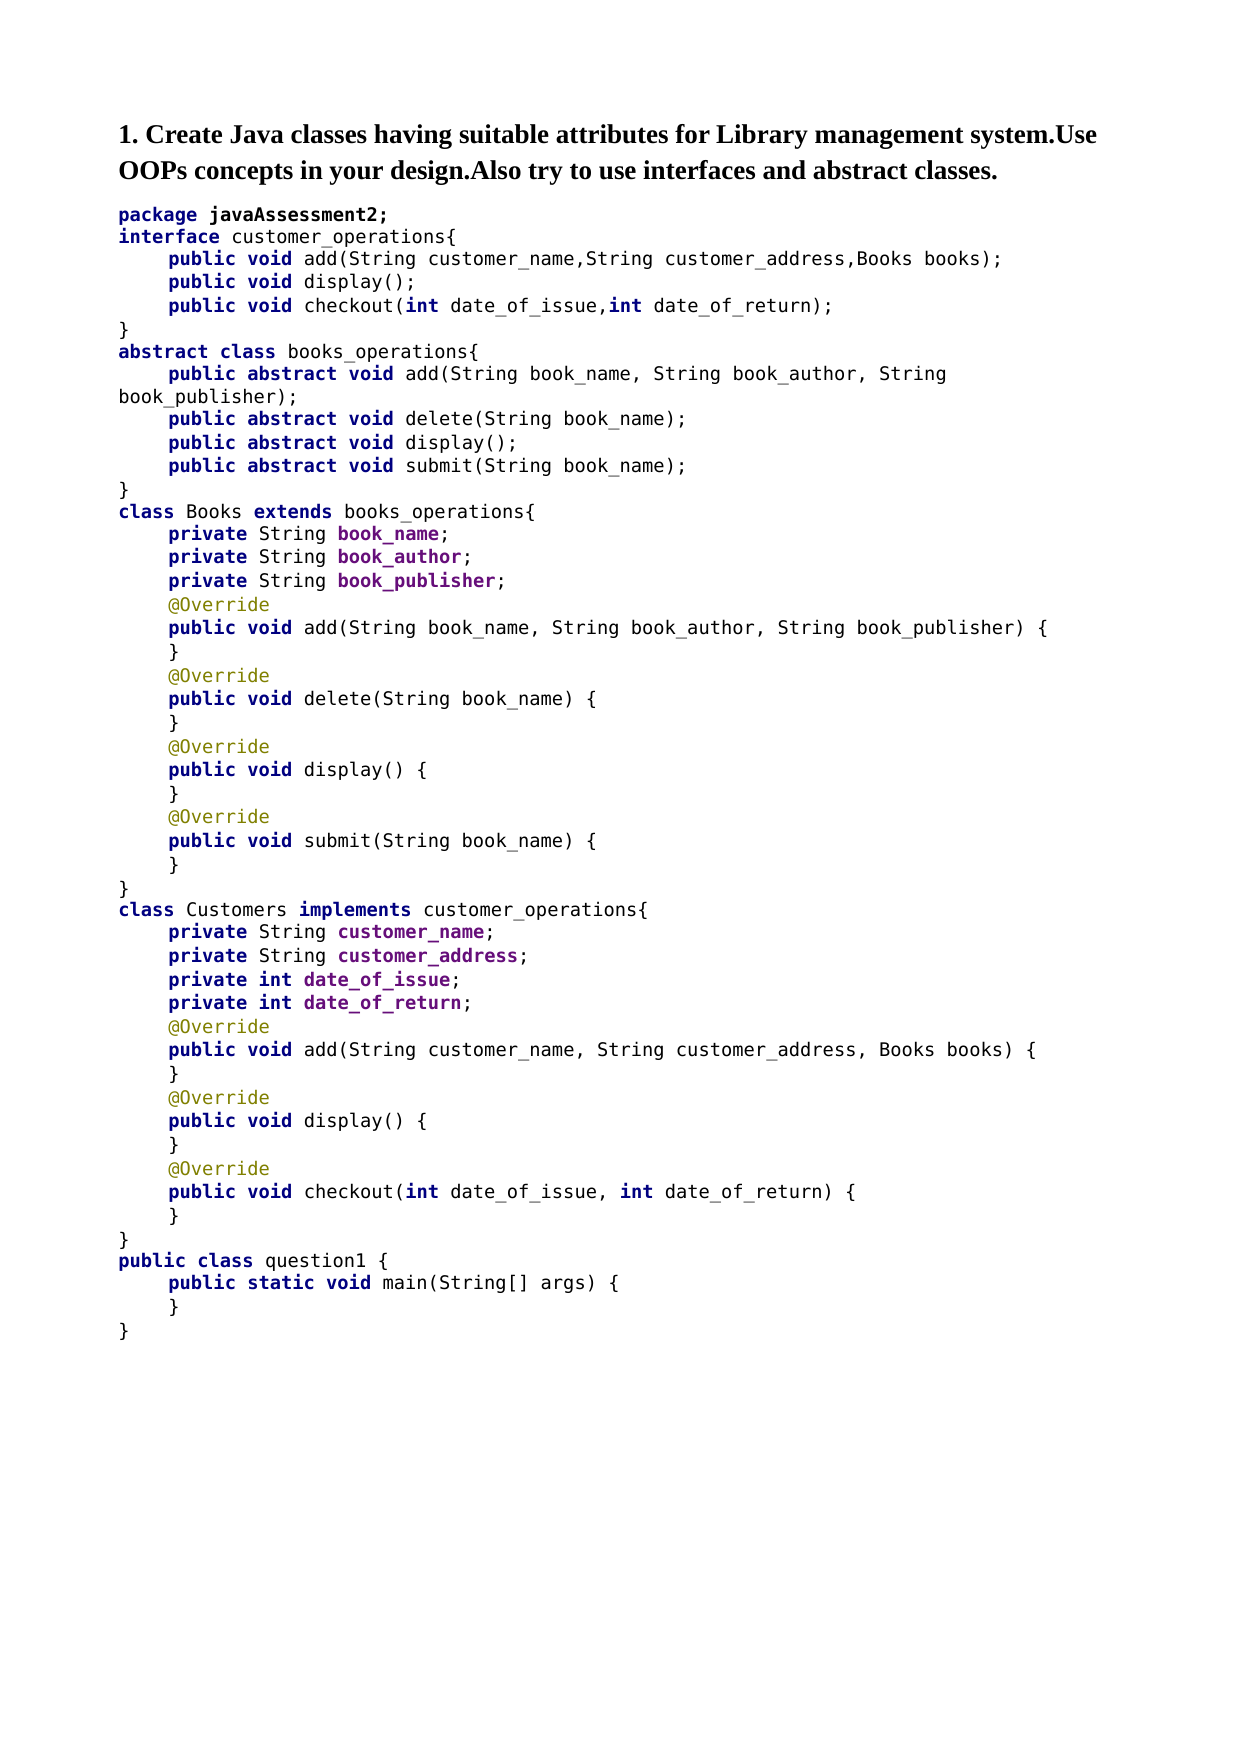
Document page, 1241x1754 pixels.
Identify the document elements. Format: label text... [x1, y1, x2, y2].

text } [118, 319, 1122, 341]
text } [118, 877, 1122, 899]
text } [118, 1205, 1122, 1229]
text public void add(String customer_name,String customer_address,Books books); [118, 248, 1122, 272]
text @Override [118, 665, 1122, 688]
text @Override [118, 807, 1122, 830]
text @Override [118, 594, 1122, 617]
text private String book_publisher; [118, 570, 1122, 594]
text public void display() { [118, 1110, 1122, 1134]
text interface customer_operations{ [118, 226, 1122, 248]
text } [118, 1320, 1122, 1342]
text public void add(String book_name, String book_author, String book_publisher) { [118, 617, 1122, 641]
text } [118, 641, 1122, 665]
text private String customer_name; [118, 921, 1122, 945]
text private String book_name; [118, 523, 1122, 546]
text public static void main(String[] args) { [118, 1272, 1122, 1296]
text private int date_of_return; [118, 992, 1122, 1016]
text } [118, 1229, 1122, 1251]
text } [118, 1134, 1122, 1158]
text public abstract void submit(String book_name); [118, 455, 1122, 479]
text } [118, 783, 1122, 807]
text } [118, 479, 1122, 501]
text @Override [118, 1158, 1122, 1181]
text public void display() { [118, 759, 1122, 783]
text } [118, 854, 1122, 877]
text @Override [118, 1016, 1122, 1039]
text @Override [118, 736, 1122, 759]
text } [118, 1063, 1122, 1087]
text } [118, 1296, 1122, 1320]
text public class question1 { [118, 1251, 1122, 1272]
text public void display(); [118, 272, 1122, 295]
text public void submit(String book_name) { [118, 830, 1122, 854]
text package javaAssessment2; [118, 204, 1122, 226]
text class Customers implements customer_operations{ [118, 899, 1122, 921]
text class Books extends books_operations{ [118, 501, 1122, 523]
text public void checkout(int date_of_issue, int date_of_return) { [118, 1181, 1122, 1205]
text abstract class books_operations{ [118, 341, 1122, 363]
text public void delete(String book_name) { [118, 688, 1122, 712]
text @Override [118, 1087, 1122, 1110]
text public void add(String customer_name, String customer_address, Books books) { [118, 1039, 1122, 1063]
text public void checkout(int date_of_issue,int date_of_return); [118, 295, 1122, 319]
text } [118, 712, 1122, 736]
text 1. Create Java classes having suitable attributes for Library management system.Use OOPs concepts in your design.Also try to use interfaces and abstract classes. [118, 118, 1122, 185]
text public abstract void display(); [118, 432, 1122, 455]
text public abstract void delete(String book_name); [118, 408, 1122, 432]
text private String book_author; [118, 546, 1122, 570]
text private String customer_address; [118, 945, 1122, 968]
text public abstract void add(String book_name, String book_author, String book_publisher); [118, 363, 1122, 408]
text private int date_of_issue; [118, 968, 1122, 992]
